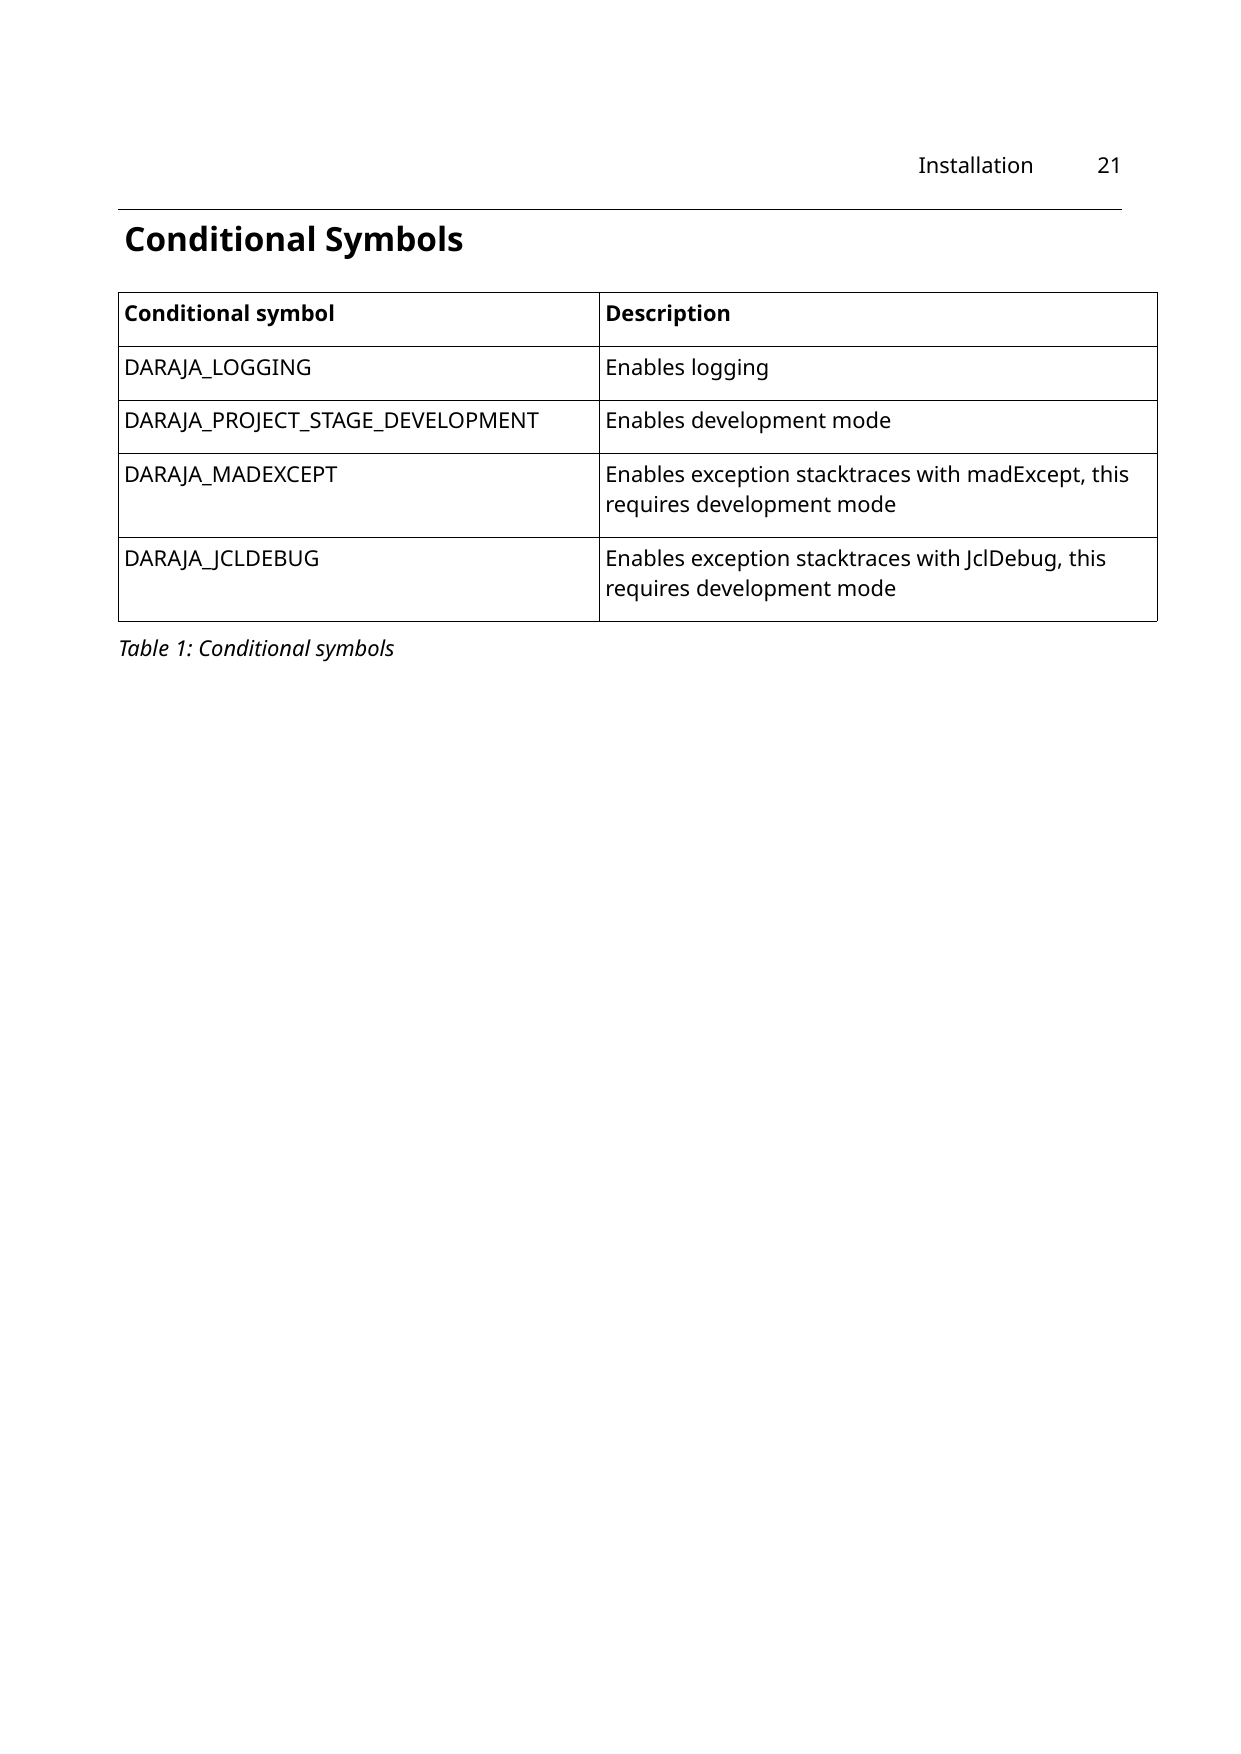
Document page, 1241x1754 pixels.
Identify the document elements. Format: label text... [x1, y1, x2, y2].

table_cell Enables logging [600, 347, 1157, 399]
text Table 1: Conditional symbols [118, 633, 1122, 663]
table_cell DARAJA_MADEXCEPT [119, 454, 599, 537]
table_header Conditional symbol [119, 293, 599, 346]
table_header Description [600, 293, 1157, 346]
table_cell DARAJA_LOGGING [119, 347, 599, 399]
table_cell DARAJA_PROJECT_STAGE_DEVELOPMENT [119, 401, 599, 453]
table_cell Enables exception stacktraces with madExcept, this requires development mode [600, 454, 1157, 537]
subtitle Conditional Symbols [118, 210, 1122, 268]
table_cell Enables development mode [600, 401, 1157, 453]
table_cell DARAJA_JCLDEBUG [119, 538, 599, 621]
table_cell Enables exception stacktraces with JclDebug, this requires development mode [600, 538, 1157, 621]
